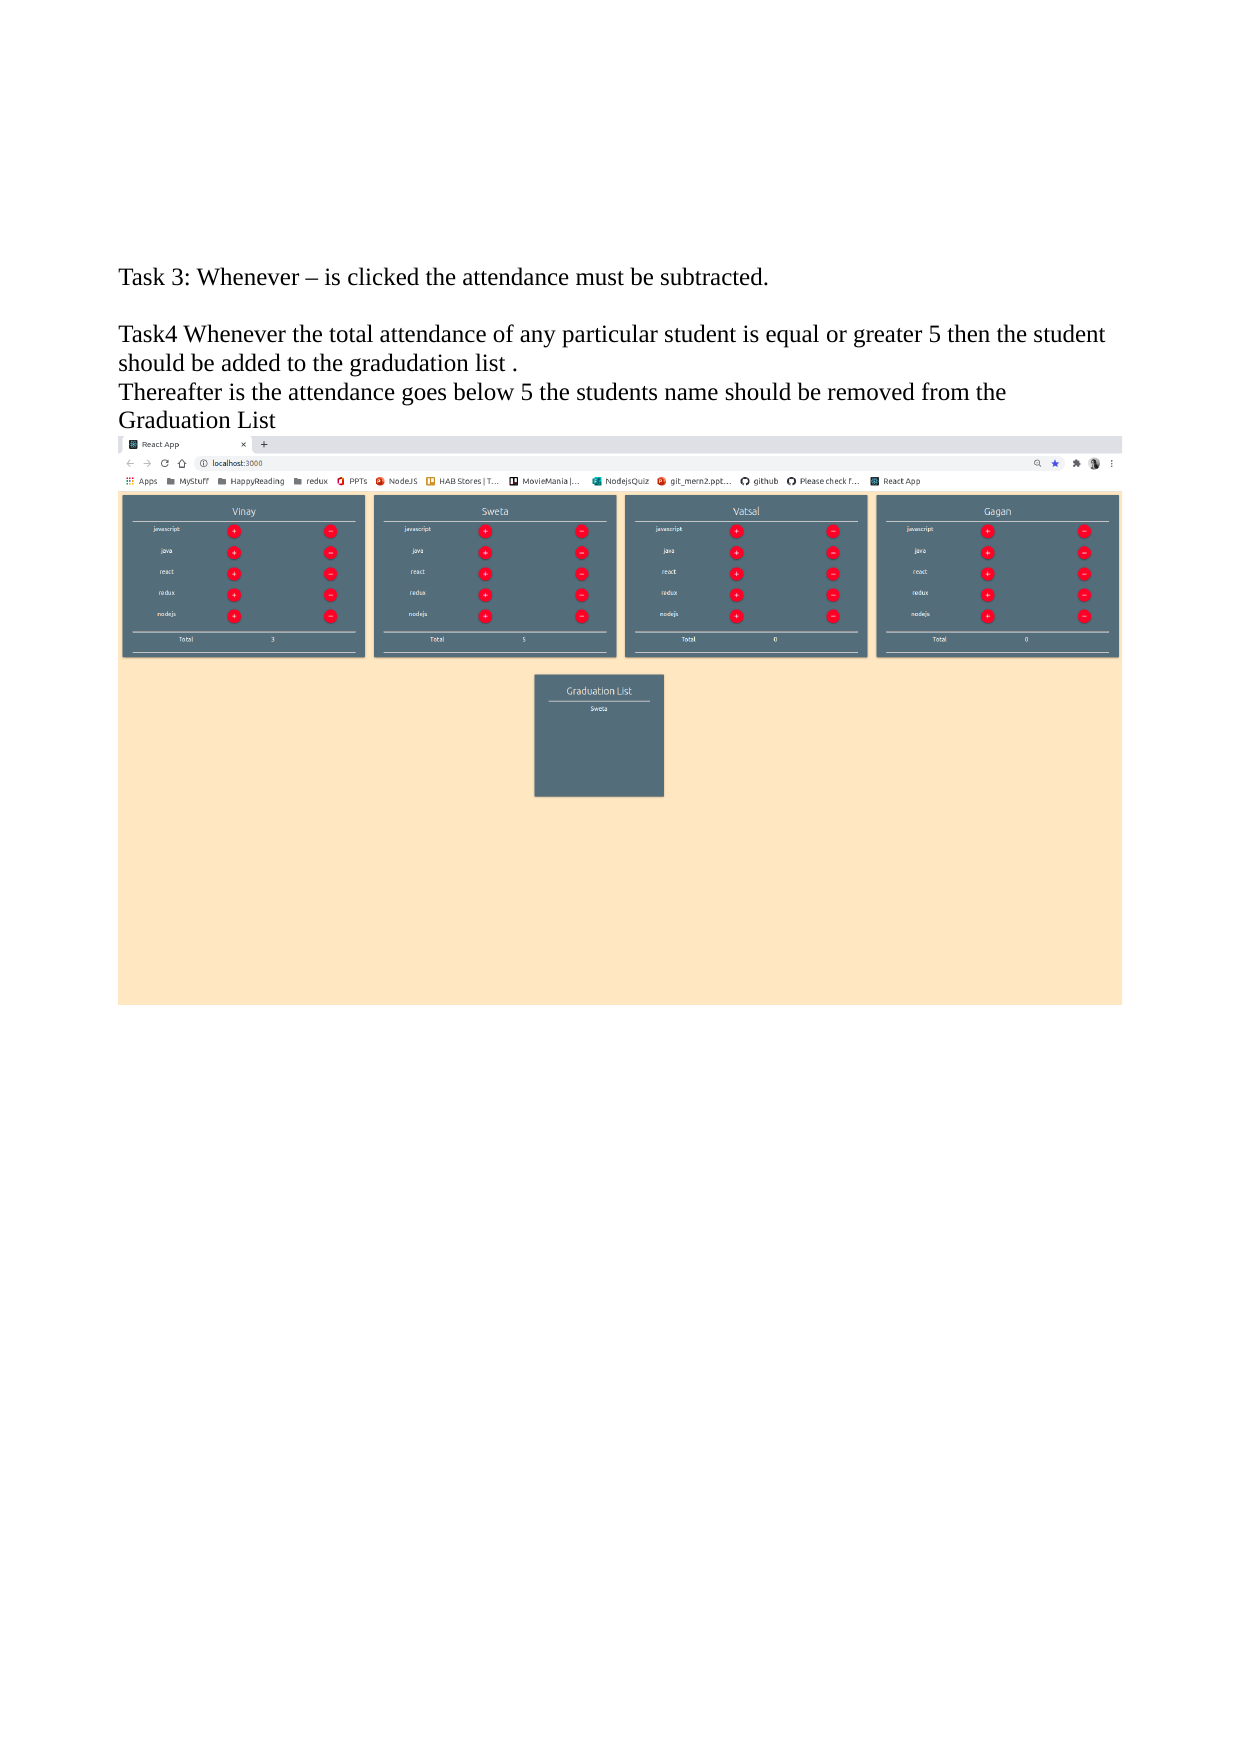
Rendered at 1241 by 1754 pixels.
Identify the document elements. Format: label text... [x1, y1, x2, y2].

text Task 3: Whenever – is clicked the attendance must be subtracted. [118, 262, 1122, 291]
text Thereafter is the attendance goes below 5 the students name should be removed from the Graduation List [118, 377, 1122, 434]
text Task4 Whenever the total attendance of any particular student is equal or greater 5 then the student should be added to the gradudation list . [118, 319, 1122, 377]
picture [118, 436, 1123, 1005]
